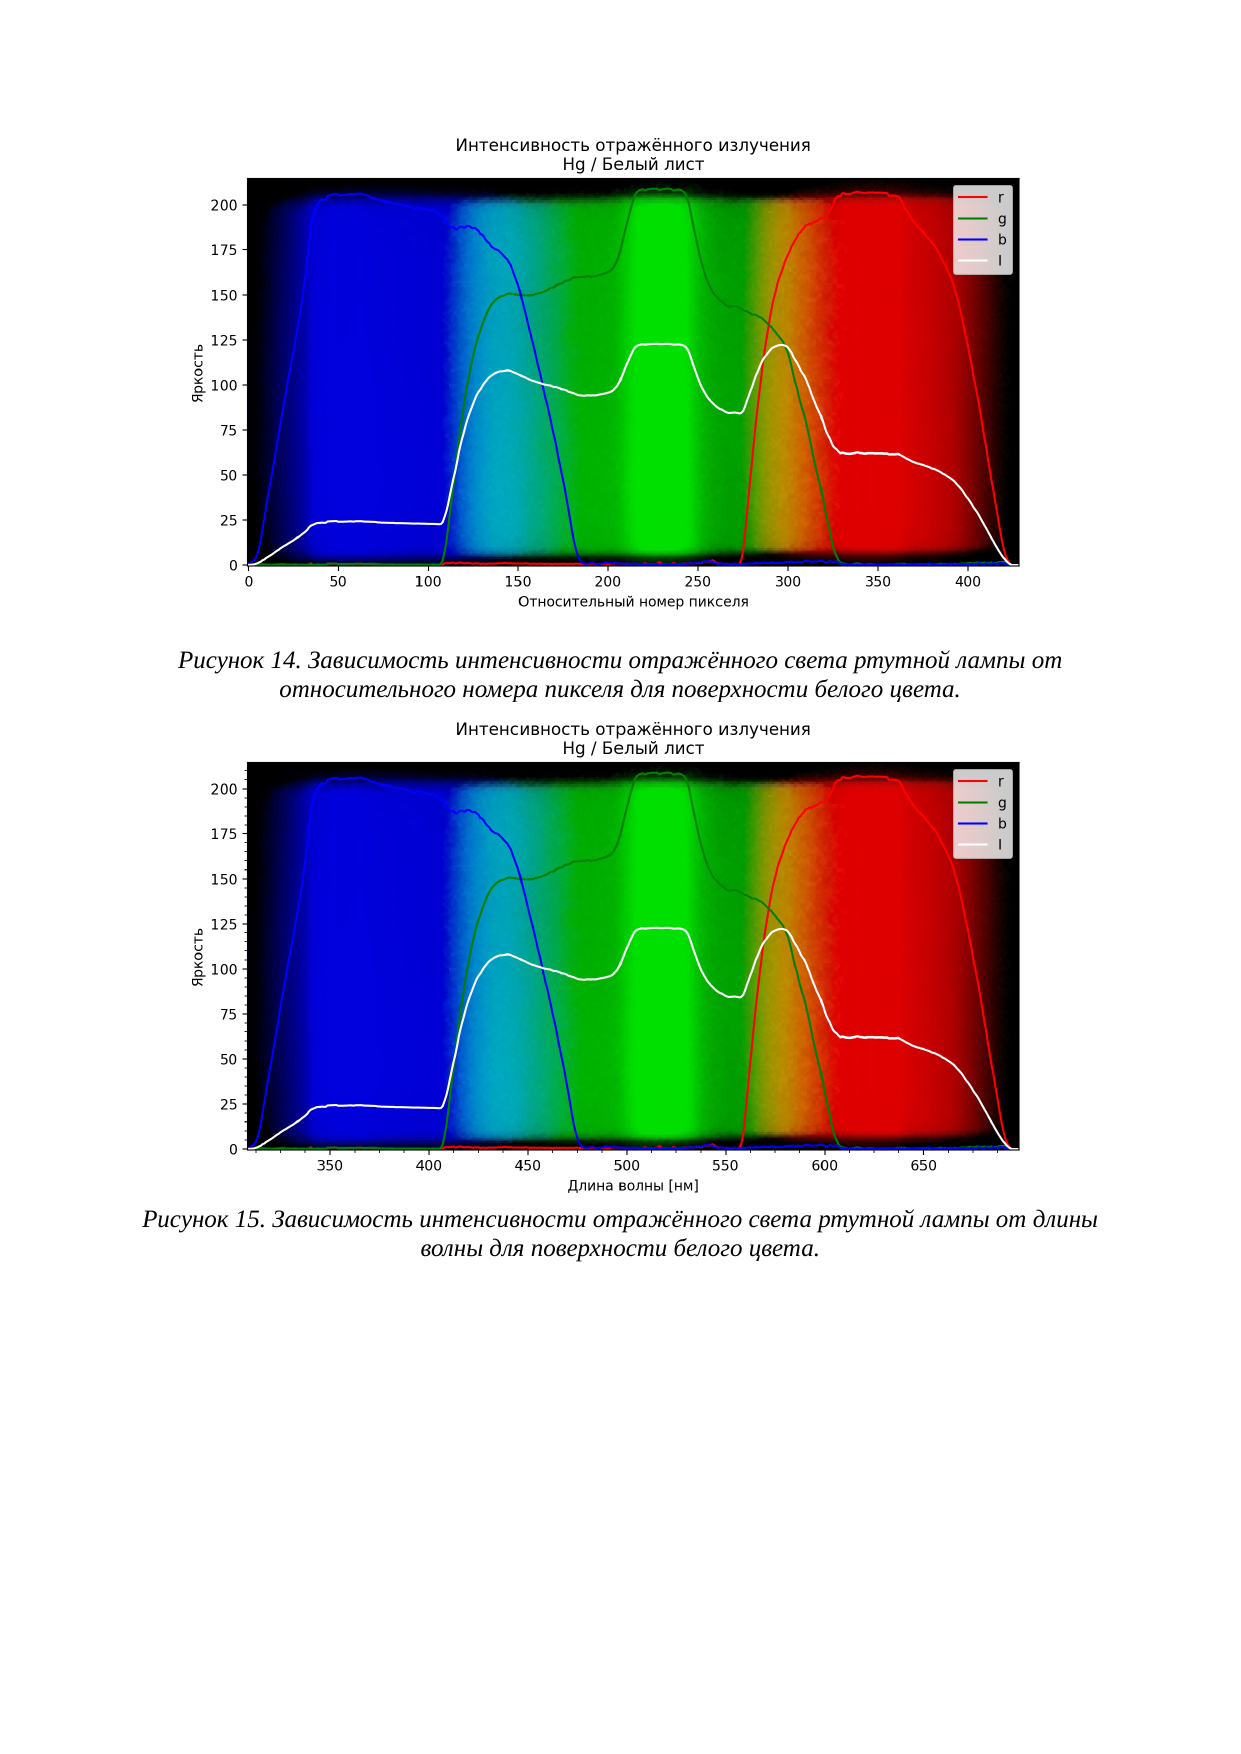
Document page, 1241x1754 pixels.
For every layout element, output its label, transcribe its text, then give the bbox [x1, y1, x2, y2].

text Рисунок 15. Зависимость интенсивности отражённого света ртутной лампы от длины волны для поверхности белого цвета. [118, 1205, 1122, 1262]
picture [118, 118, 1123, 621]
picture [118, 702, 1123, 1205]
text Рисунок 14. Зависимость интенсивности отражённого света ртутной лампы от относительного номера пикселя для поверхности белого цвета. [118, 645, 1122, 702]
